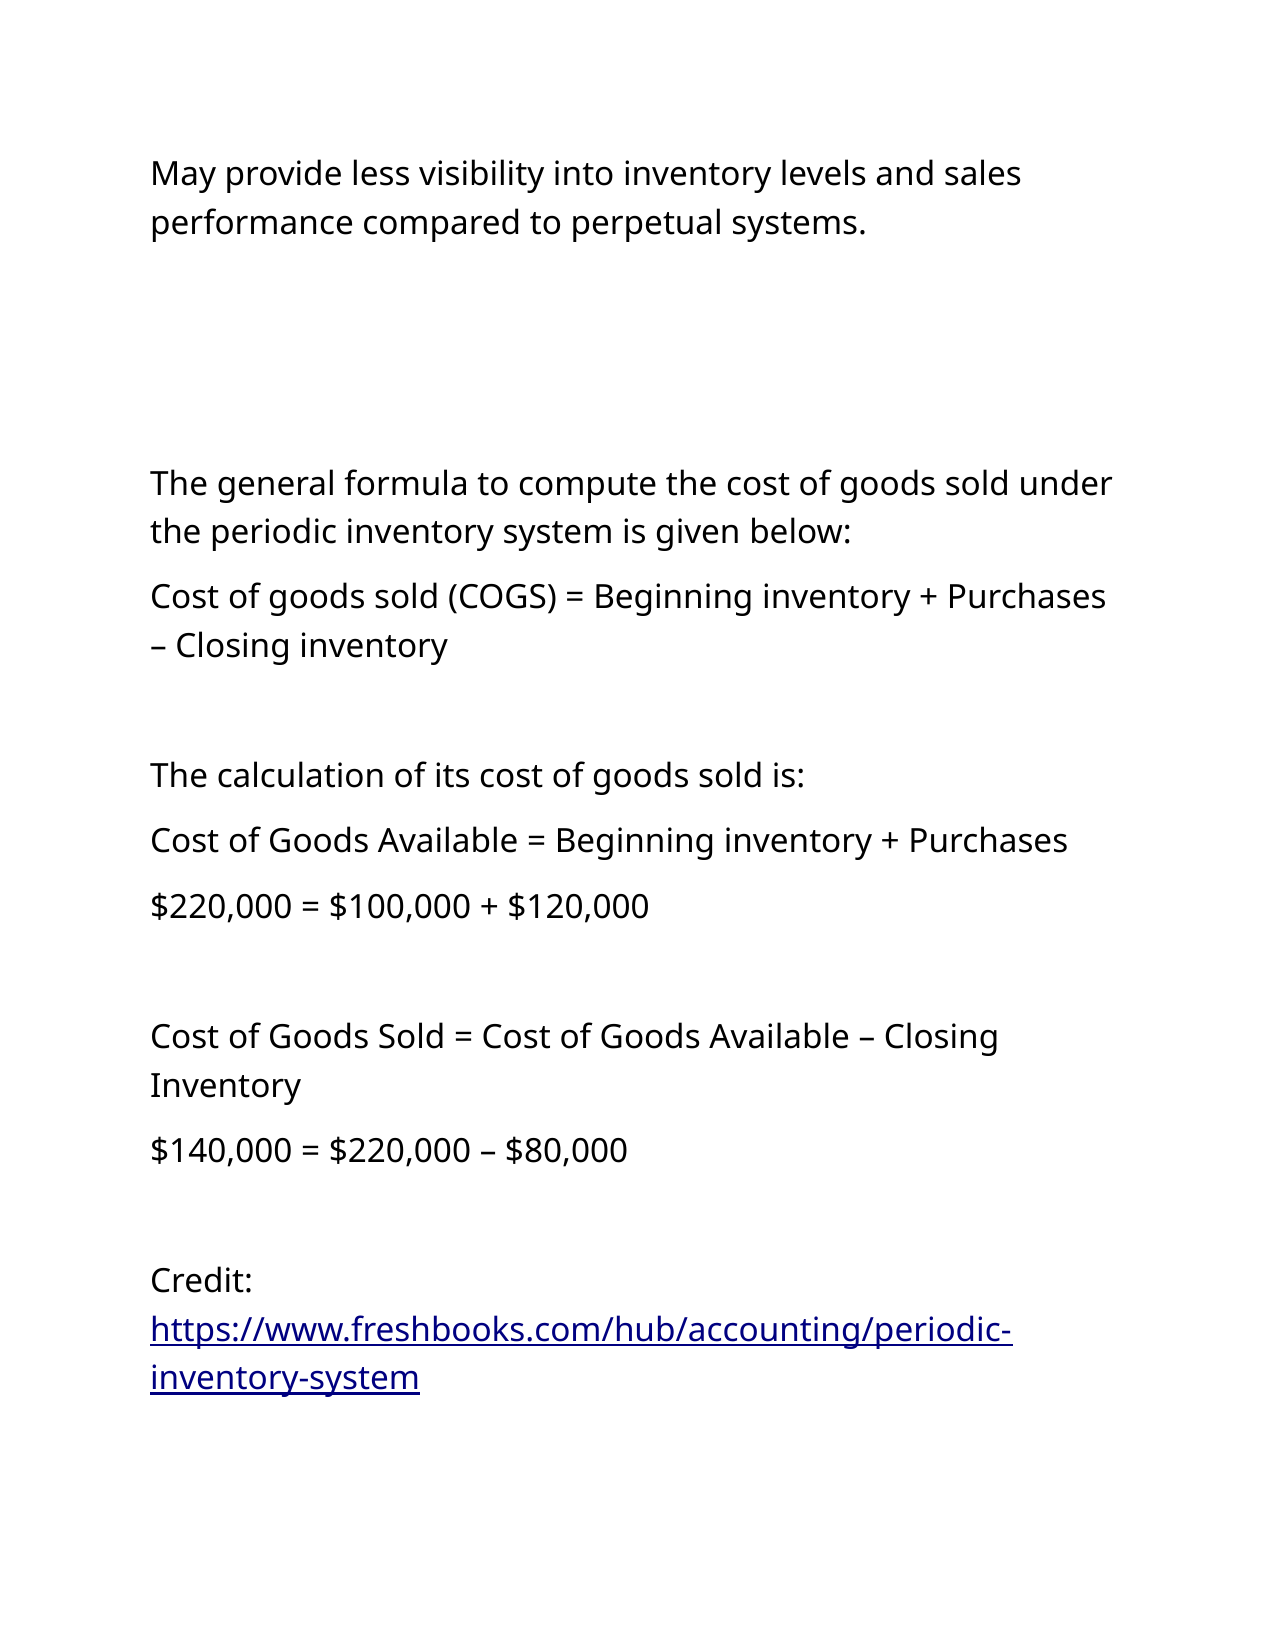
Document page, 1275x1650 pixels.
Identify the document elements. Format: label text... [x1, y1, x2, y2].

text Credit: https://www.freshbooks.com/hub/accounting/periodic-inventory-system [150, 1257, 1125, 1399]
text The calculation of its cost of goods sold is: [150, 752, 1125, 797]
text $140,000 = $220,000 – $80,000 [150, 1127, 1125, 1172]
text Cost of goods sold (COGS) = Beginning inventory + Purchases – Closing inventory [150, 573, 1125, 667]
text Cost of Goods Sold = Cost of Goods Available – Closing Inventory [150, 1013, 1125, 1107]
text May provide less visibility into inventory levels and sales performance compared to perpetual systems. [150, 150, 1125, 244]
text The general formula to compute the cost of goods sold under the periodic inventory system is given below: [150, 459, 1125, 553]
text $220,000 = $100,000 + $120,000 [150, 882, 1125, 928]
text Cost of Goods Available = Beginning inventory + Purchases [150, 817, 1125, 863]
